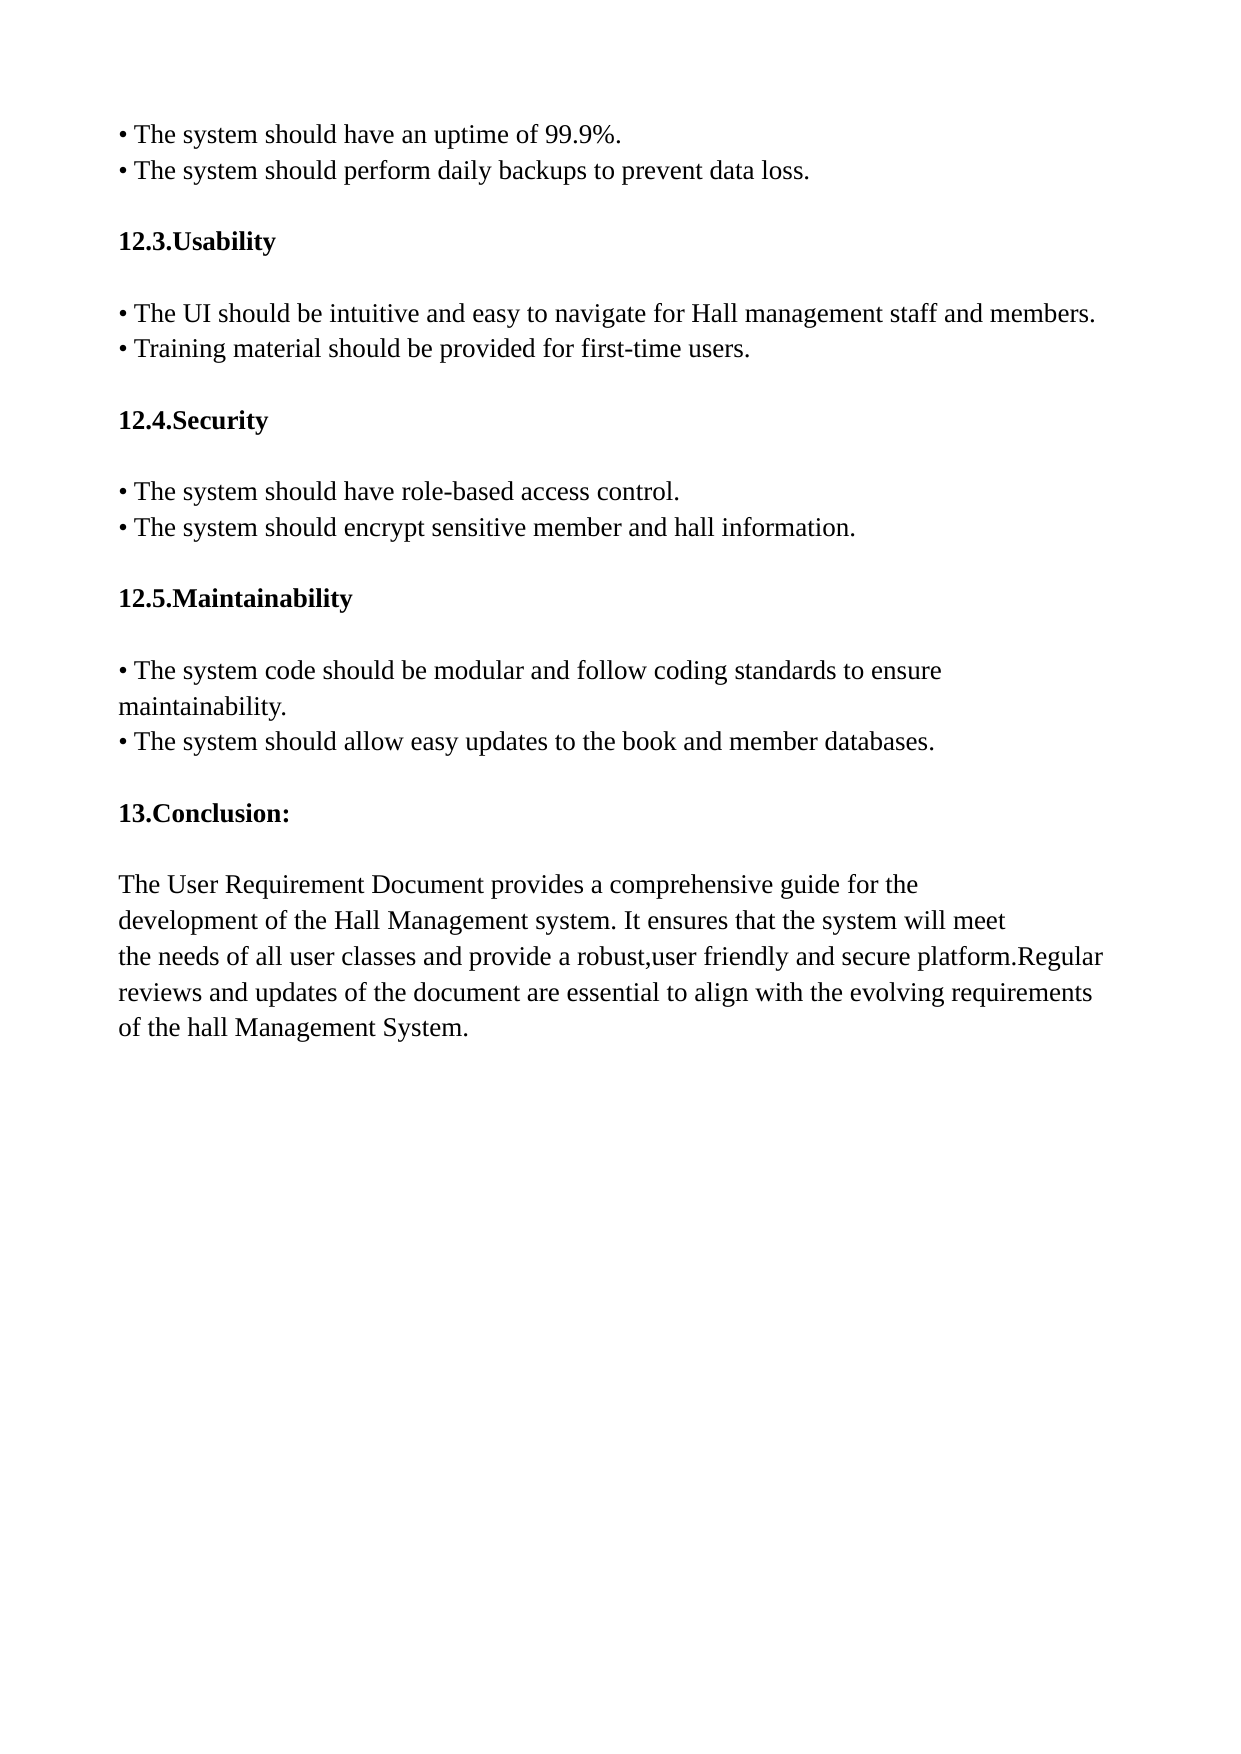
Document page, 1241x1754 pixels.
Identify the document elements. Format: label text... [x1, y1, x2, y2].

text 12.5.Maintainability [118, 583, 1122, 614]
text 13.Conclusion: [118, 797, 1122, 828]
text the needs of all user classes and provide a robust,user friendly and secure platform.Regular reviews and updates of the document are essential to align with the evolving requirements of the hall Management System. [118, 940, 1122, 1042]
text • The system should have an uptime of 99.9%. [118, 118, 1122, 149]
text The User Requirement Document provides a comprehensive guide for the [118, 868, 1122, 899]
text • The system should perform daily backups to prevent data loss. [118, 154, 1122, 185]
text • Training material should be provided for first-time users. [118, 332, 1122, 364]
text • The system code should be modular and follow coding standards to ensure [118, 654, 1122, 685]
text • The system should allow easy updates to the book and member databases. [118, 726, 1122, 757]
text • The system should encrypt sensitive member and hall information. [118, 511, 1122, 542]
text maintainability. [118, 690, 1122, 721]
text • The system should have role-based access control. [118, 475, 1122, 507]
text 12.3.Usability [118, 225, 1122, 256]
text • The UI should be intuitive and easy to navigate for Hall management staff and members. [118, 297, 1122, 328]
text development of the Hall Management system. It ensures that the system will meet [118, 904, 1122, 935]
text 12.4.Security [118, 404, 1122, 435]
